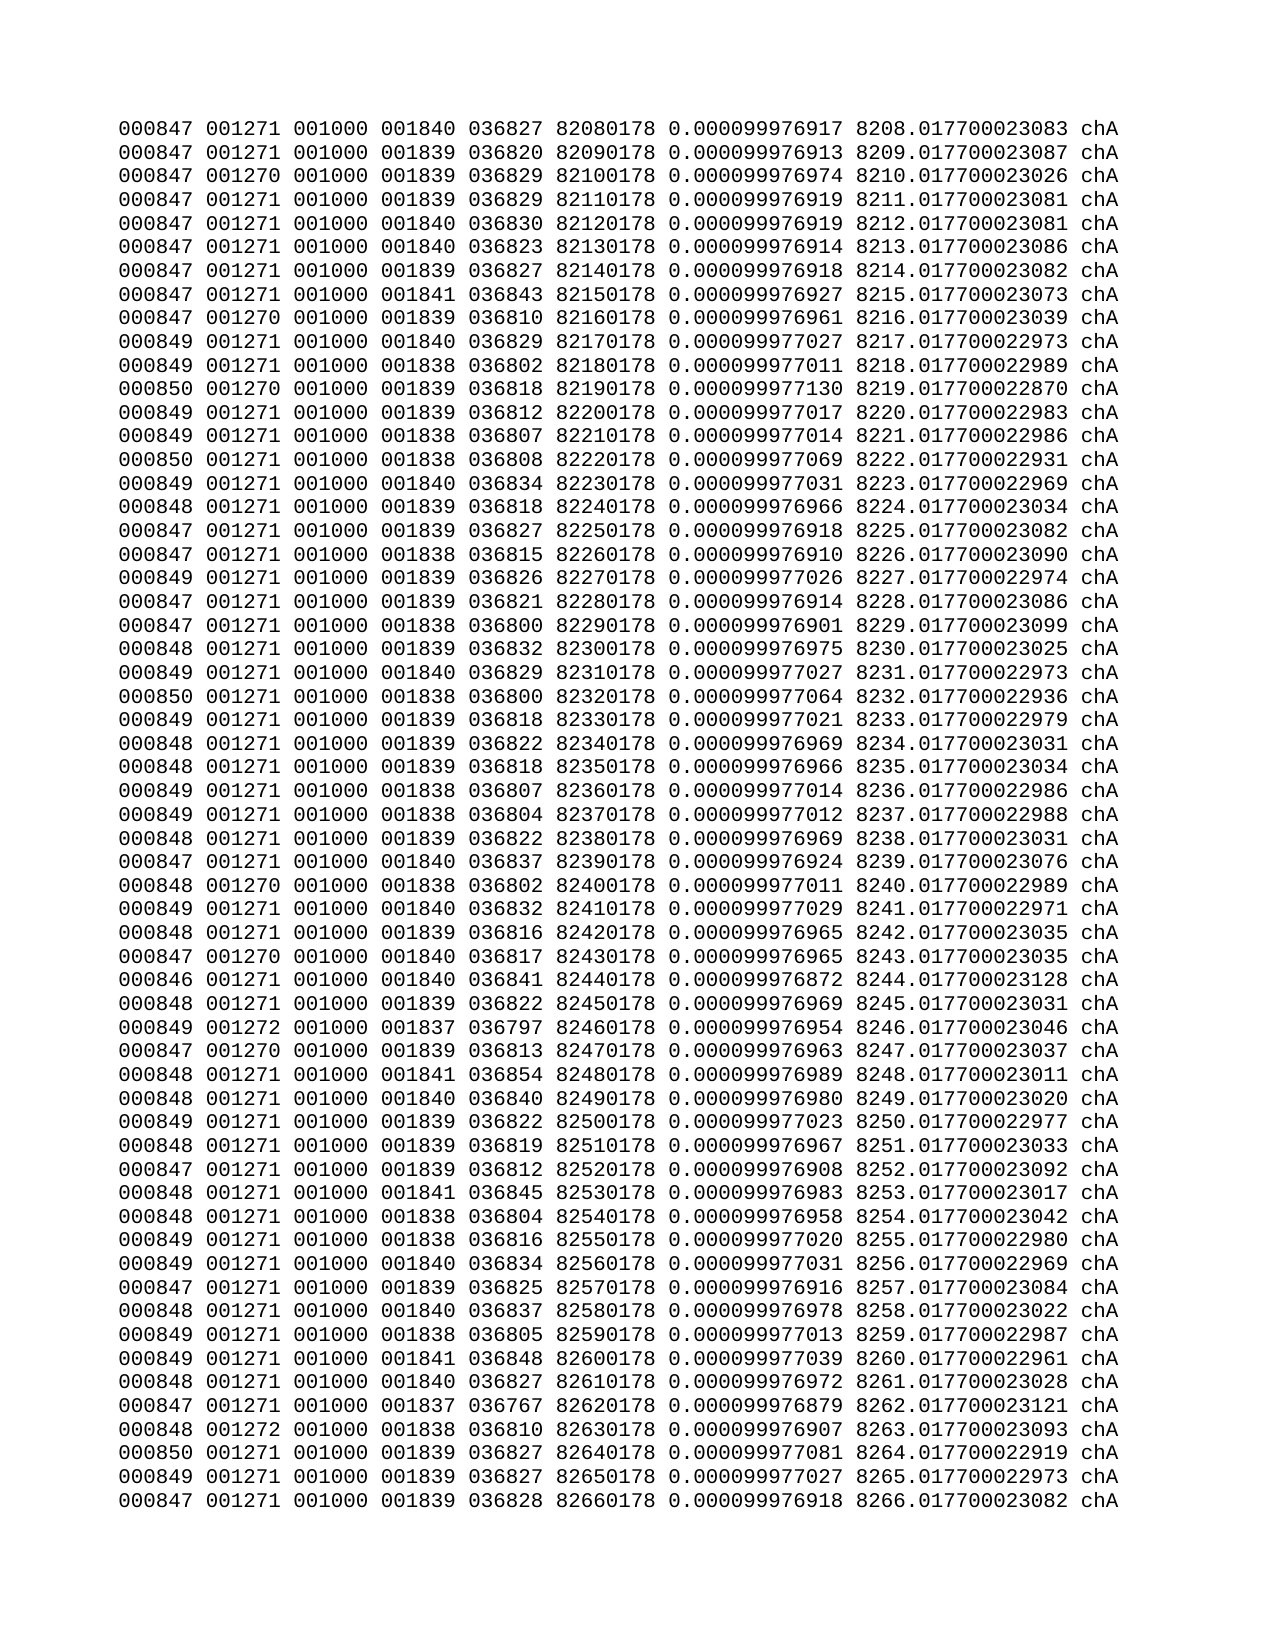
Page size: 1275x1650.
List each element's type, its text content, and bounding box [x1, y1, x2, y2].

text 000846 001271 001000 001840 036841 82440178 0.000099976872 8244.017700023128 chA [118, 969, 1157, 993]
text 000850 001271 001000 001838 036808 82220178 0.000099977069 8222.017700022931 chA [118, 449, 1157, 473]
text 000850 001271 001000 001838 036800 82320178 0.000099977064 8232.017700022936 chA [118, 686, 1157, 709]
text 000847 001271 001000 001839 036827 82140178 0.000099976918 8214.017700023082 chA [118, 260, 1157, 284]
text 000847 001271 001000 001839 036812 82520178 0.000099976908 8252.017700023092 chA [118, 1158, 1157, 1182]
text 000847 001271 001000 001839 036820 82090178 0.000099976913 8209.017700023087 chA [118, 142, 1157, 165]
text 000847 001271 001000 001840 036837 82390178 0.000099976924 8239.017700023076 chA [118, 851, 1157, 875]
text 000849 001271 001000 001840 036829 82310178 0.000099977027 8231.017700022973 chA [118, 662, 1157, 686]
text 000849 001271 001000 001839 036812 82200178 0.000099977017 8220.017700022983 chA [118, 402, 1157, 426]
text 000847 001271 001000 001840 036830 82120178 0.000099976919 8212.017700023081 chA [118, 213, 1157, 236]
text 000848 001271 001000 001841 036854 82480178 0.000099976989 8248.017700023011 chA [118, 1064, 1157, 1088]
text 000847 001270 001000 001839 036829 82100178 0.000099976974 8210.017700023026 chA [118, 165, 1157, 189]
text 000847 001271 001000 001839 036827 82250178 0.000099976918 8225.017700023082 chA [118, 520, 1157, 544]
text 000848 001271 001000 001839 036822 82380178 0.000099976969 8238.017700023031 chA [118, 827, 1157, 851]
text 000848 001271 001000 001839 036822 82340178 0.000099976969 8234.017700023031 chA [118, 733, 1157, 757]
text 000848 001271 001000 001840 036827 82610178 0.000099976972 8261.017700023028 chA [118, 1371, 1157, 1395]
text 000848 001271 001000 001839 036818 82240178 0.000099976966 8224.017700023034 chA [118, 496, 1157, 520]
text 000849 001271 001000 001838 036807 82210178 0.000099977014 8221.017700022986 chA [118, 426, 1157, 449]
text 000847 001271 001000 001839 036821 82280178 0.000099976914 8228.017700023086 chA [118, 591, 1157, 615]
text 000850 001270 001000 001839 036818 82190178 0.000099977130 8219.017700022870 chA [118, 378, 1157, 402]
text 000847 001270 001000 001839 036810 82160178 0.000099976961 8216.017700023039 chA [118, 307, 1157, 331]
text 000849 001271 001000 001838 036816 82550178 0.000099977020 8255.017700022980 chA [118, 1229, 1157, 1253]
text 000848 001271 001000 001840 036837 82580178 0.000099976978 8258.017700023022 chA [118, 1300, 1157, 1324]
text 000848 001271 001000 001839 036832 82300178 0.000099976975 8230.017700023025 chA [118, 638, 1157, 662]
text 000849 001271 001000 001840 036834 82560178 0.000099977031 8256.017700022969 chA [118, 1253, 1157, 1277]
text 000847 001271 001000 001840 036827 82080178 0.000099976917 8208.017700023083 chA [118, 118, 1157, 142]
text 000848 001270 001000 001838 036802 82400178 0.000099977011 8240.017700022989 chA [118, 875, 1157, 898]
text 000848 001271 001000 001839 036816 82420178 0.000099976965 8242.017700023035 chA [118, 922, 1157, 946]
text 000848 001271 001000 001838 036804 82540178 0.000099976958 8254.017700023042 chA [118, 1206, 1157, 1229]
text 000849 001271 001000 001839 036827 82650178 0.000099977027 8265.017700022973 chA [118, 1466, 1157, 1489]
text 000849 001271 001000 001839 036822 82500178 0.000099977023 8250.017700022977 chA [118, 1111, 1157, 1135]
text 000847 001270 001000 001840 036817 82430178 0.000099976965 8243.017700023035 chA [118, 946, 1157, 969]
text 000849 001271 001000 001838 036804 82370178 0.000099977012 8237.017700022988 chA [118, 804, 1157, 827]
text 000848 001271 001000 001839 036818 82350178 0.000099976966 8235.017700023034 chA [118, 757, 1157, 780]
text 000848 001272 001000 001838 036810 82630178 0.000099976907 8263.017700023093 chA [118, 1419, 1157, 1442]
text 000848 001271 001000 001841 036845 82530178 0.000099976983 8253.017700023017 chA [118, 1182, 1157, 1206]
text 000849 001271 001000 001840 036829 82170178 0.000099977027 8217.017700022973 chA [118, 331, 1157, 354]
text 000849 001271 001000 001839 036818 82330178 0.000099977021 8233.017700022979 chA [118, 709, 1157, 733]
text 000847 001271 001000 001837 036767 82620178 0.000099976879 8262.017700023121 chA [118, 1395, 1157, 1419]
text 000848 001271 001000 001839 036819 82510178 0.000099976967 8251.017700023033 chA [118, 1135, 1157, 1158]
text 000850 001271 001000 001839 036827 82640178 0.000099977081 8264.017700022919 chA [118, 1442, 1157, 1466]
text 000848 001271 001000 001840 036840 82490178 0.000099976980 8249.017700023020 chA [118, 1088, 1157, 1111]
text 000847 001271 001000 001839 036825 82570178 0.000099976916 8257.017700023084 chA [118, 1277, 1157, 1300]
text 000847 001271 001000 001838 036815 82260178 0.000099976910 8226.017700023090 chA [118, 544, 1157, 567]
text 000847 001271 001000 001839 036829 82110178 0.000099976919 8211.017700023081 chA [118, 189, 1157, 213]
text 000849 001271 001000 001838 036807 82360178 0.000099977014 8236.017700022986 chA [118, 780, 1157, 804]
text 000847 001270 001000 001839 036813 82470178 0.000099976963 8247.017700023037 chA [118, 1040, 1157, 1064]
text 000849 001271 001000 001840 036832 82410178 0.000099977029 8241.017700022971 chA [118, 898, 1157, 922]
text 000849 001271 001000 001841 036848 82600178 0.000099977039 8260.017700022961 chA [118, 1348, 1157, 1371]
text 000847 001271 001000 001838 036800 82290178 0.000099976901 8229.017700023099 chA [118, 615, 1157, 638]
text 000849 001271 001000 001838 036805 82590178 0.000099977013 8259.017700022987 chA [118, 1324, 1157, 1348]
text 000847 001271 001000 001841 036843 82150178 0.000099976927 8215.017700023073 chA [118, 284, 1157, 307]
text 000847 001271 001000 001839 036828 82660178 0.000099976918 8266.017700023082 chA [118, 1489, 1157, 1513]
text 000849 001271 001000 001840 036834 82230178 0.000099977031 8223.017700022969 chA [118, 473, 1157, 496]
text 000847 001271 001000 001840 036823 82130178 0.000099976914 8213.017700023086 chA [118, 236, 1157, 260]
text 000849 001271 001000 001839 036826 82270178 0.000099977026 8227.017700022974 chA [118, 567, 1157, 591]
text 000848 001271 001000 001839 036822 82450178 0.000099976969 8245.017700023031 chA [118, 993, 1157, 1017]
text 000849 001271 001000 001838 036802 82180178 0.000099977011 8218.017700022989 chA [118, 354, 1157, 378]
text 000849 001272 001000 001837 036797 82460178 0.000099976954 8246.017700023046 chA [118, 1017, 1157, 1040]
